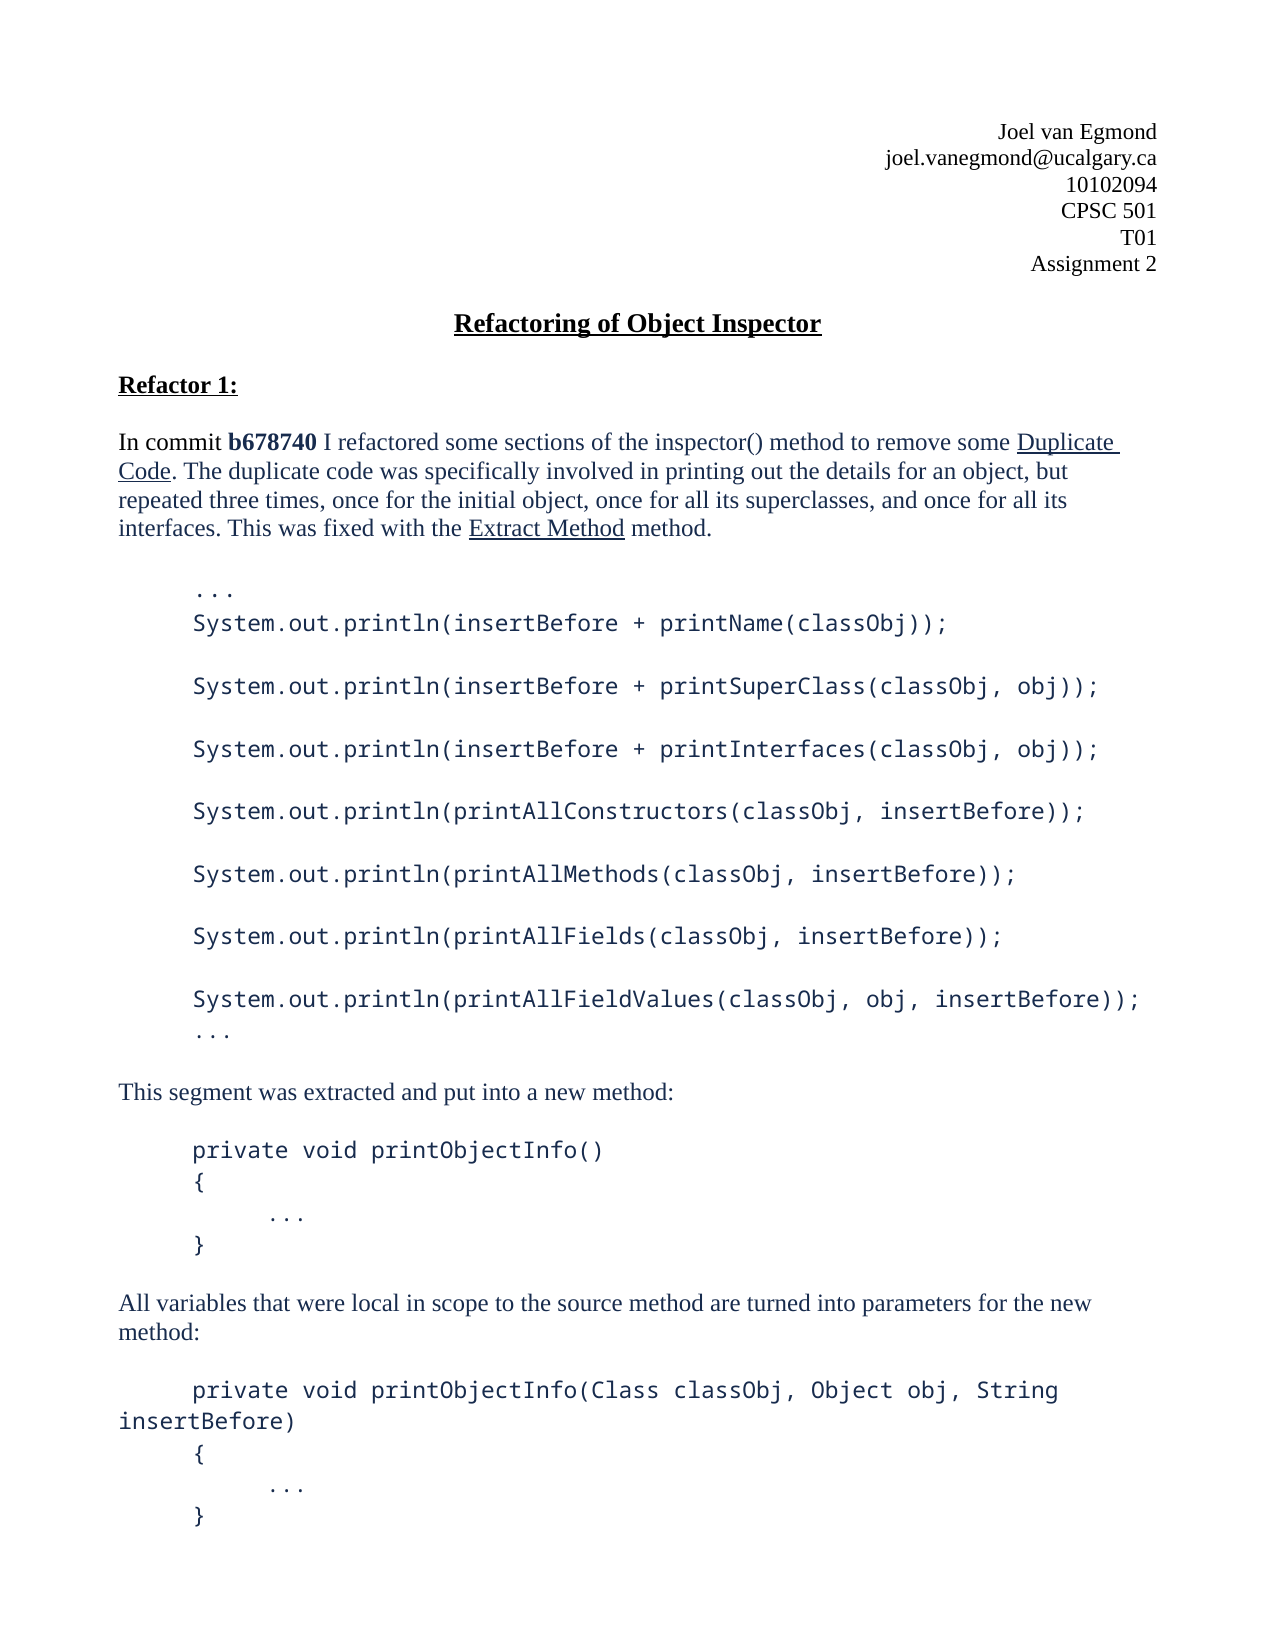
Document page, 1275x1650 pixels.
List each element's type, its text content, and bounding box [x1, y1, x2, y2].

text ... [118, 1197, 1157, 1228]
text ... [118, 1014, 1157, 1045]
text System.out.println(insertBefore + printSuperClass(classObj, obj)); [118, 670, 1157, 702]
text ... [118, 1468, 1157, 1499]
text joel.vanegmond@ucalgary.ca [118, 144, 1157, 171]
text } [118, 1499, 1157, 1530]
text This segment was extracted and put into a new method: [118, 1077, 1157, 1105]
text System.out.println(printAllFields(classObj, insertBefore)); [118, 920, 1157, 952]
text System.out.println(printAllConstructors(classObj, insertBefore)); [118, 795, 1157, 827]
text System.out.println(printAllFieldValues(classObj, obj, insertBefore)); [118, 983, 1157, 1014]
text private void printObjectInfo(Class classObj, Object obj, String insertBefore) [118, 1374, 1157, 1437]
text Refactor 1: [118, 370, 1157, 398]
text private void printObjectInfo() [118, 1134, 1157, 1165]
text CPSC 501 [118, 197, 1157, 223]
text } [118, 1228, 1157, 1259]
text All variables that were local in scope to the source method are turned into parameters for the new method: [118, 1288, 1157, 1345]
text System.out.println(insertBefore + printInterfaces(classObj, obj)); [118, 733, 1157, 764]
text { [118, 1437, 1157, 1468]
text { [118, 1165, 1157, 1197]
text Assignment 2 [118, 250, 1157, 276]
text Refactoring of Object Inspector [118, 307, 1157, 338]
text System.out.println(printAllMethods(classObj, insertBefore)); [118, 858, 1157, 889]
text In commit b678740 I refactored some sections of the inspector() method to remove some Duplicate Code. The duplicate code was specifically involved in printing out the details for an object, but repeated three times, once for the initial object, once for all its superclasses, and once for all its interfaces. This was fixed with the Extract Method method. [118, 427, 1157, 542]
text Joel van Egmond [118, 118, 1157, 144]
text System.out.println(insertBefore + printName(classObj)); [118, 605, 1157, 639]
text ... [118, 571, 1157, 605]
text 10102094 [118, 171, 1157, 197]
text T01 [118, 223, 1157, 250]
